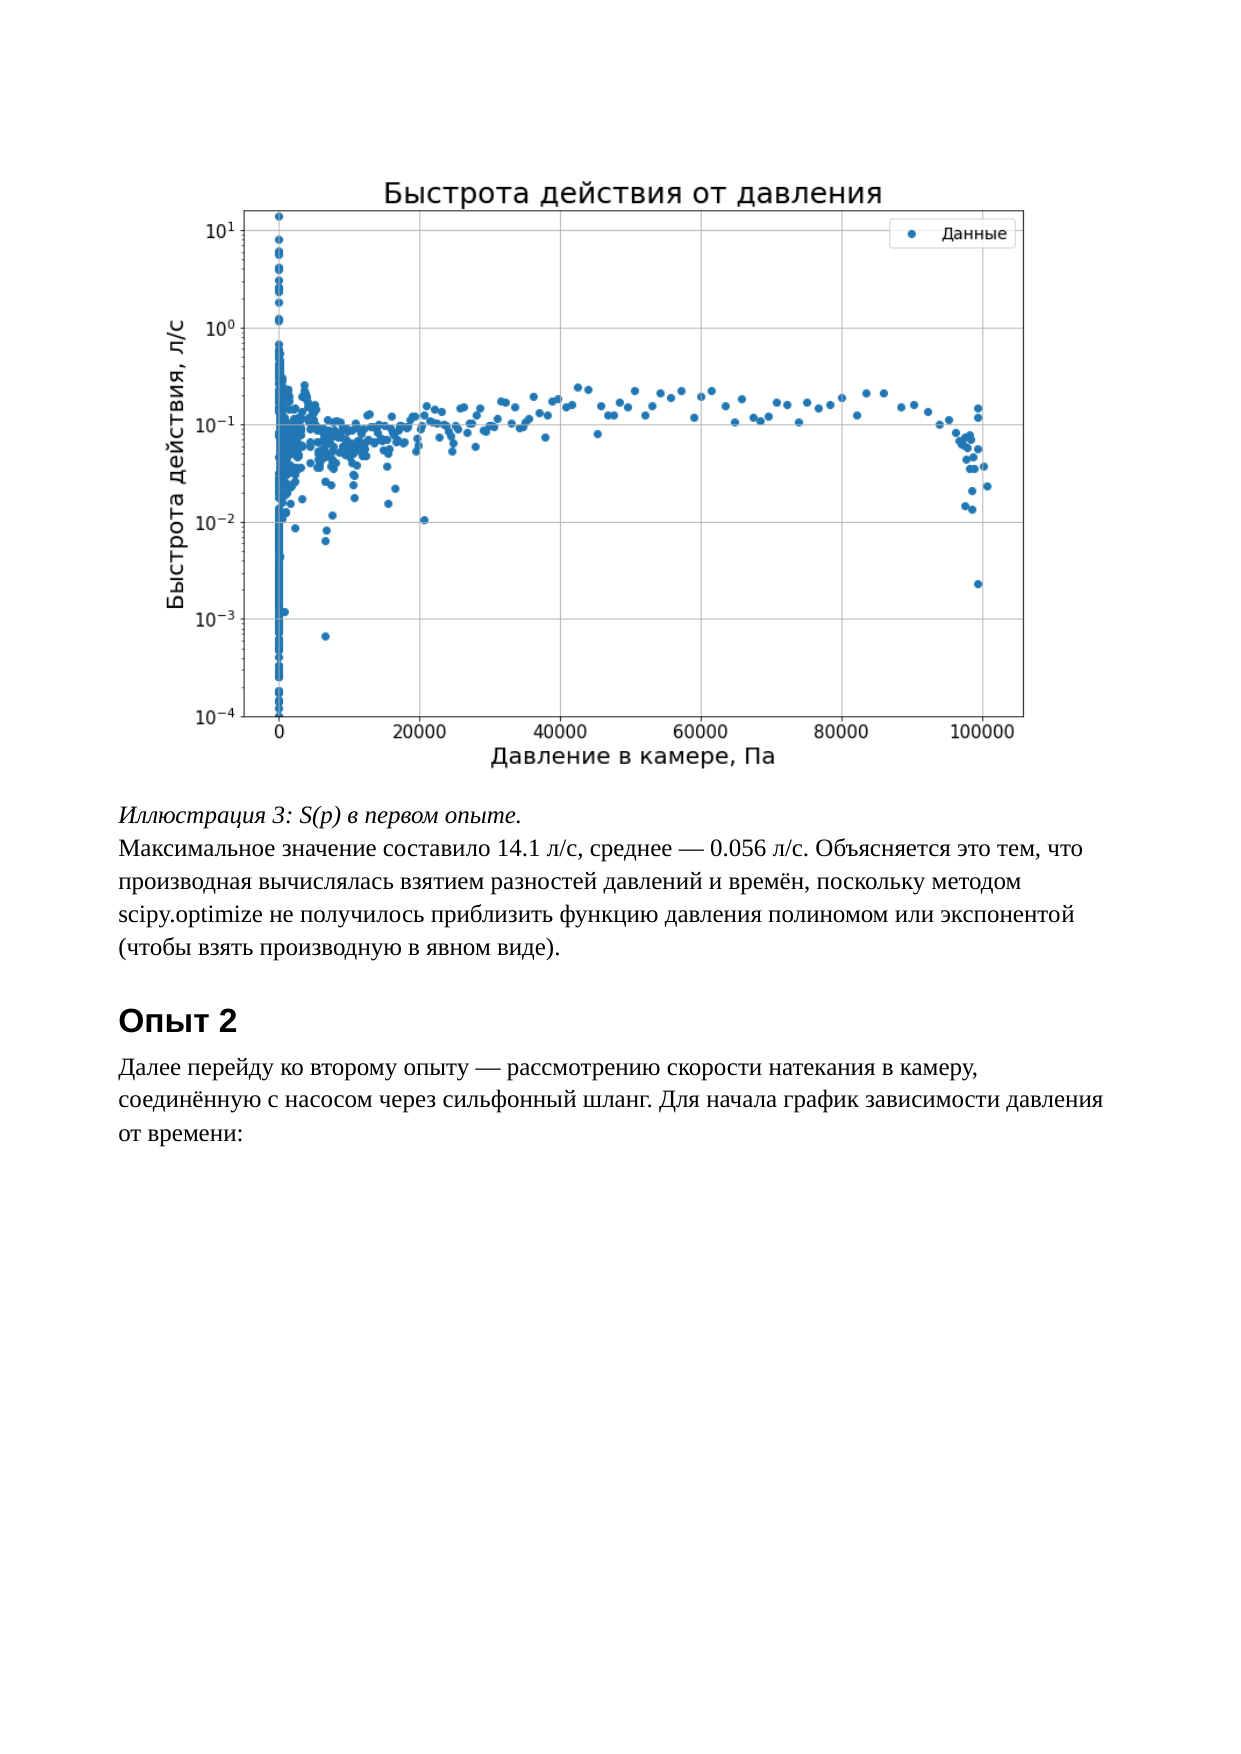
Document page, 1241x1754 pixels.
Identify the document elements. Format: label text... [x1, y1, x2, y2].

text Иллюстрация 3: S(p) в первом опыте. [118, 800, 1122, 829]
text [118, 118, 1122, 130]
picture [118, 130, 1123, 800]
subtitle Опыт 2 [118, 1000, 1122, 1039]
text Максимальное значение составило 14.1 л/с, среднее — 0.056 л/с. Объясняется это тем, что производная вычислялась взятием разностей давлений и времён, поскольку методом scipy.optimize не получилось приблизить функцию давления полиномом или экспонентой (чтобы взять производную в явном виде). [118, 829, 1122, 961]
text Далее перейду ко второму опыту — рассмотрению скорости натекания в камеру, соединённую с насосом через сильфонный шланг. Для начала график зависимости давления от времени: [118, 1052, 1122, 1146]
